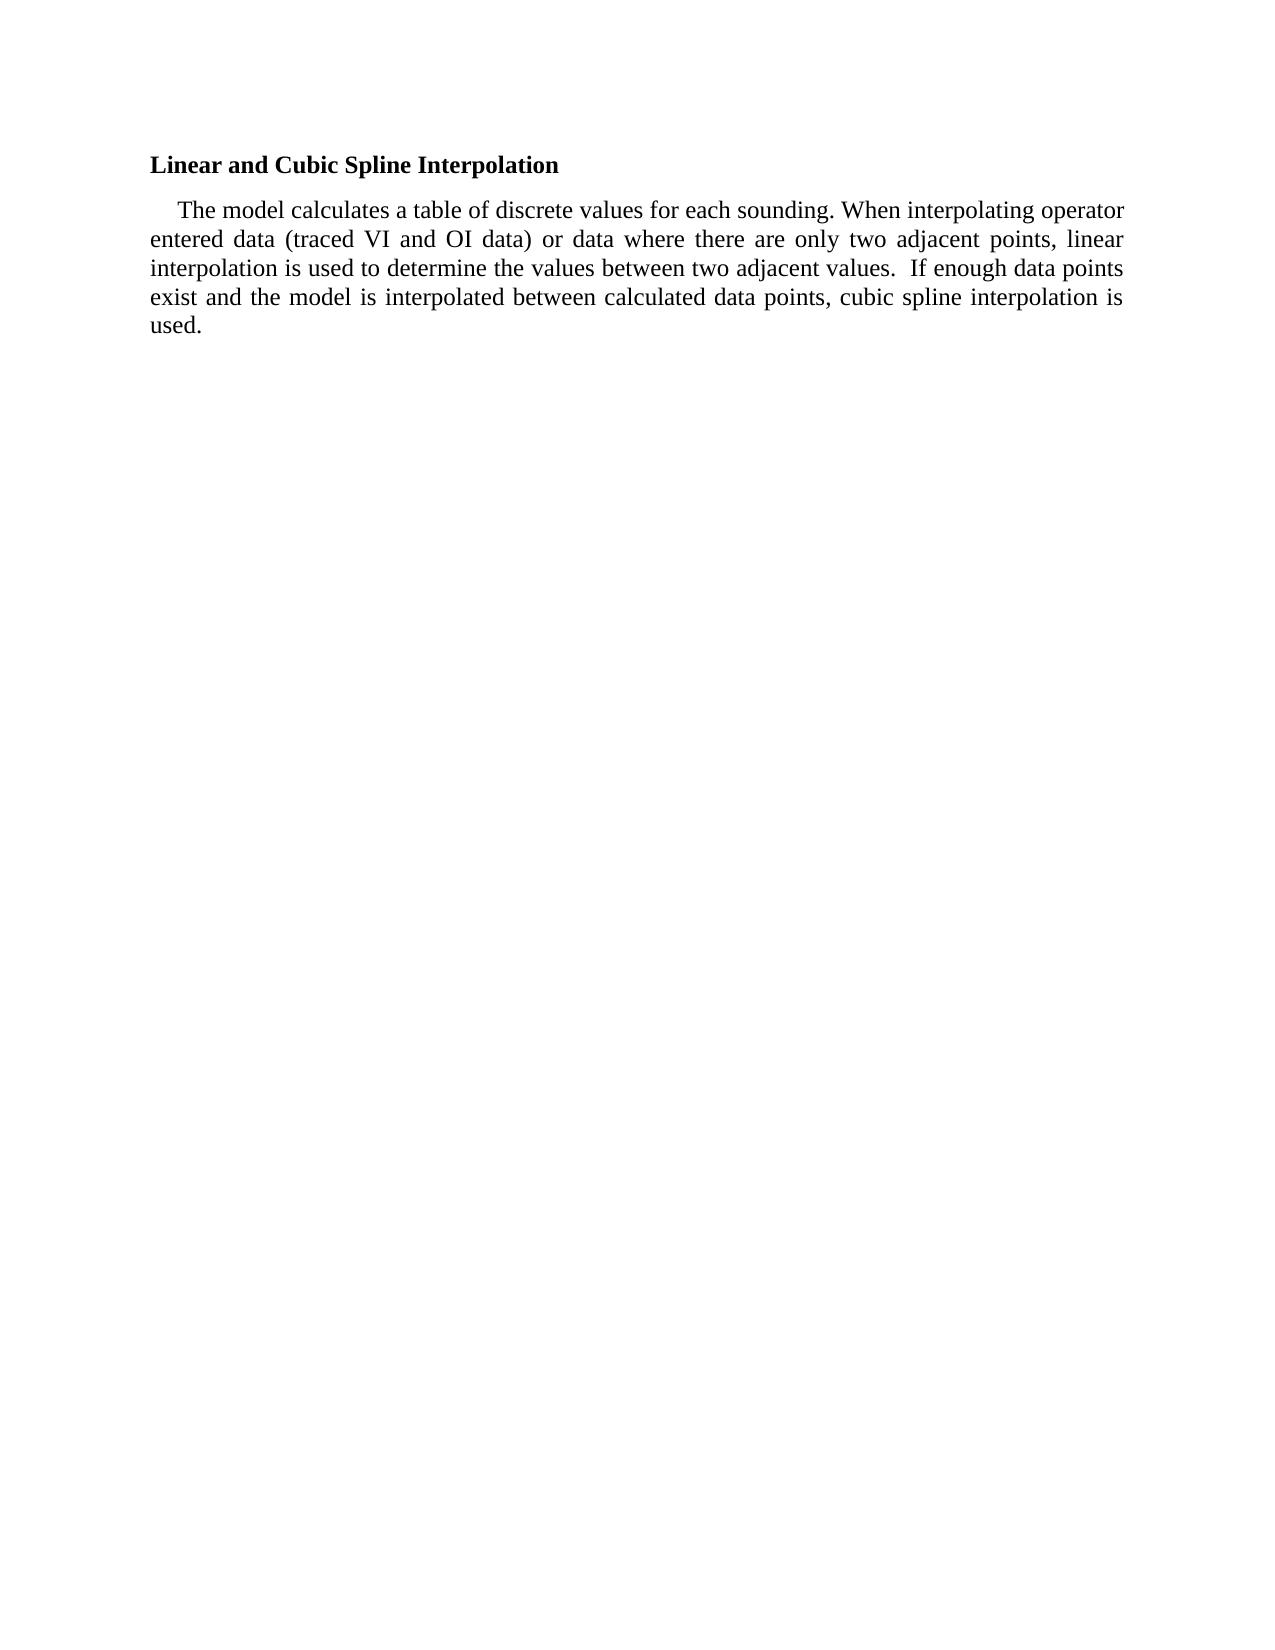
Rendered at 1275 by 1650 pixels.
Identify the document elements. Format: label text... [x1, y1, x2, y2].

subtitle Linear and Cubic Spline Interpolation [150, 150, 1125, 179]
text The model calculates a table of discrete values for each sounding. When interpolating operator entered data (traced VI and OI data) or data where there are only two adjacent points, linear interpolation is used to determine the values between two adjacent values. If enough data points exist and the model is interpolated between calculated data points, cubic spline interpolation is used. [150, 195, 1125, 339]
